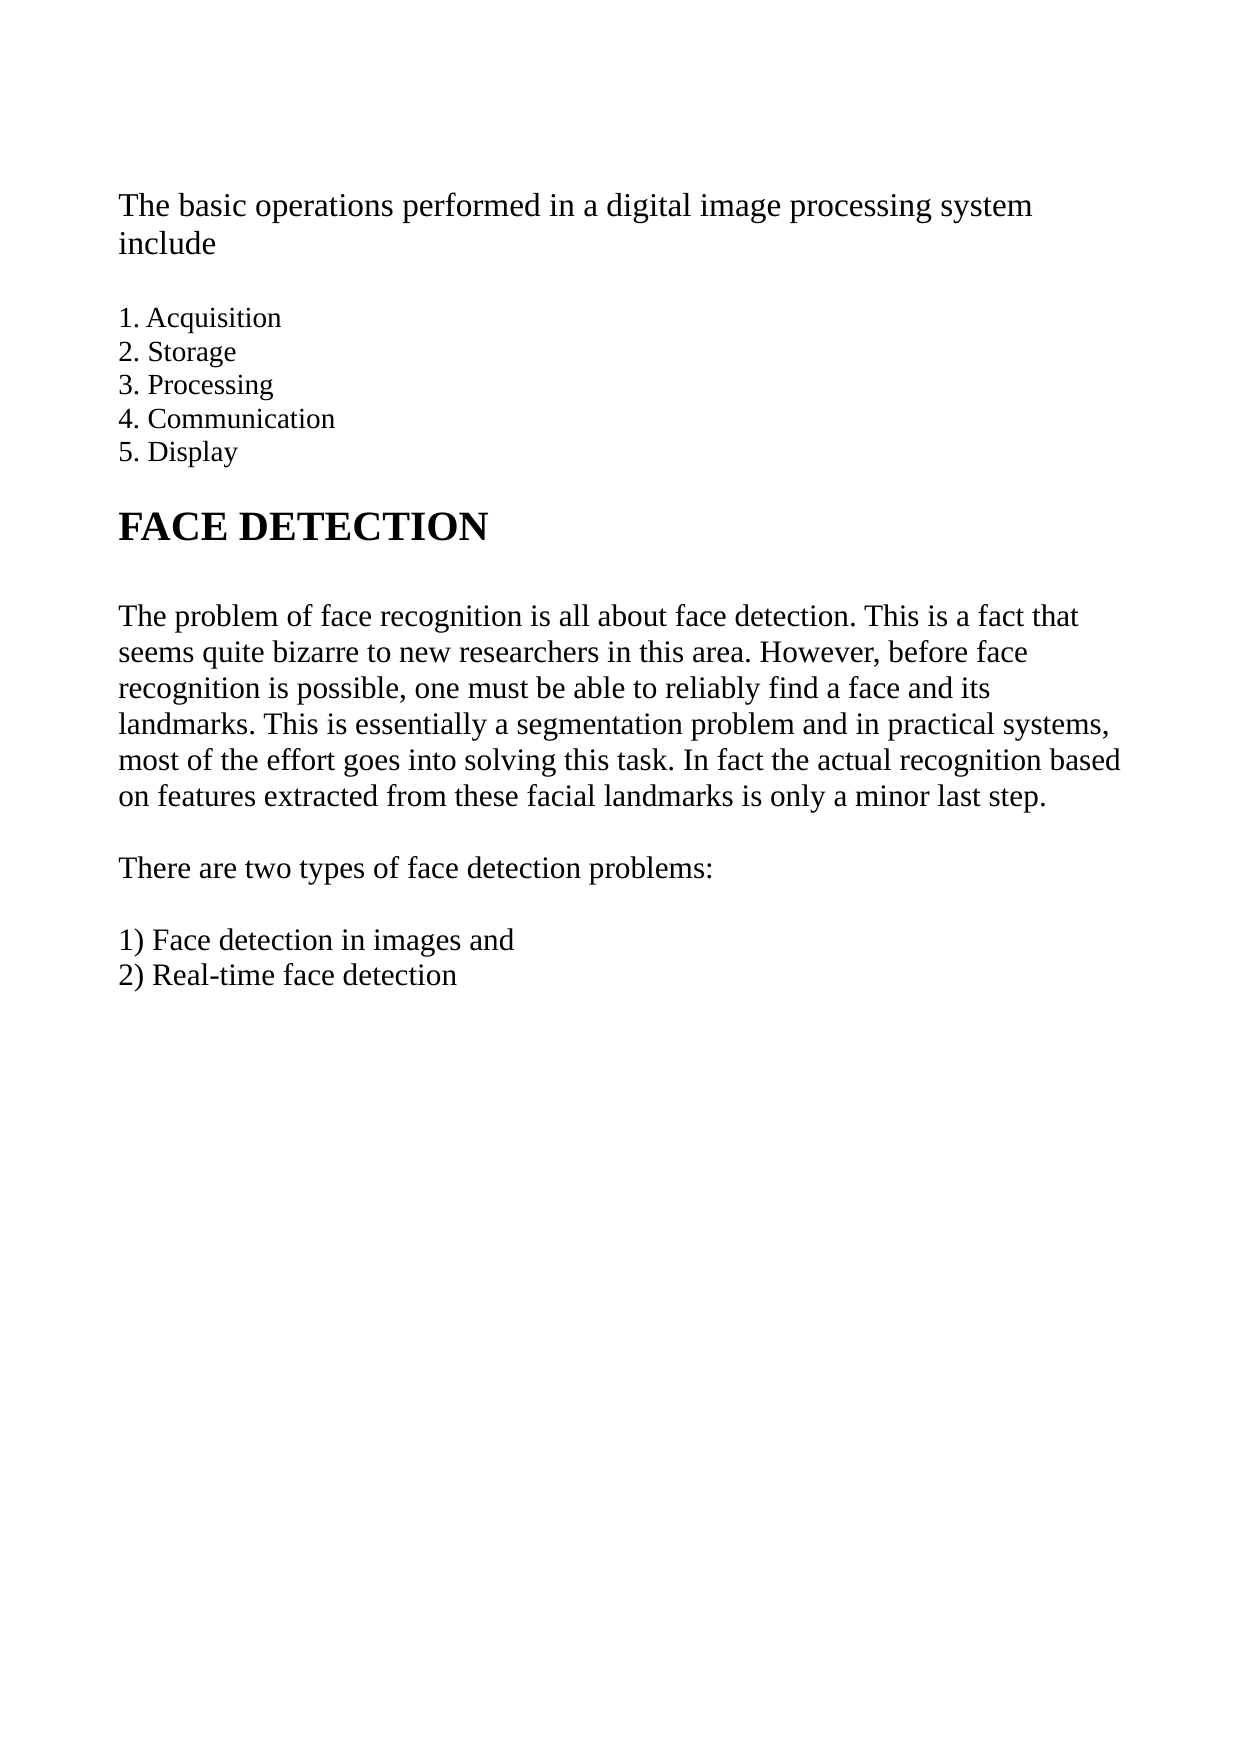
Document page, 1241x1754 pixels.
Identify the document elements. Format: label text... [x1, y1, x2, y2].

text 2) Real-time face detection [118, 957, 1122, 993]
text 2. Storage [118, 334, 1122, 367]
text 4. Communication [118, 401, 1122, 434]
text 1) Face detection in images and [118, 921, 1122, 957]
text 5. Display [118, 434, 1122, 468]
text The problem of face recognition is all about face detection. This is a fact that seems quite bizarre to new researchers in this area. However, before face recognition is possible, one must be able to reliably find a face and its landmarks. This is essentially a segmentation problem and in practical systems, most of the effort goes into solving this task. In fact the actual recognition based [118, 597, 1122, 777]
text 1. Acquisition [118, 300, 1122, 334]
text on features extracted from these facial landmarks is only a minor last step. [118, 777, 1122, 813]
text 3. Processing [118, 367, 1122, 401]
text FACE DETECTION [118, 501, 1122, 549]
text The basic operations performed in a digital image processing system include [118, 185, 1122, 262]
text There are two types of face detection problems: [118, 849, 1122, 885]
